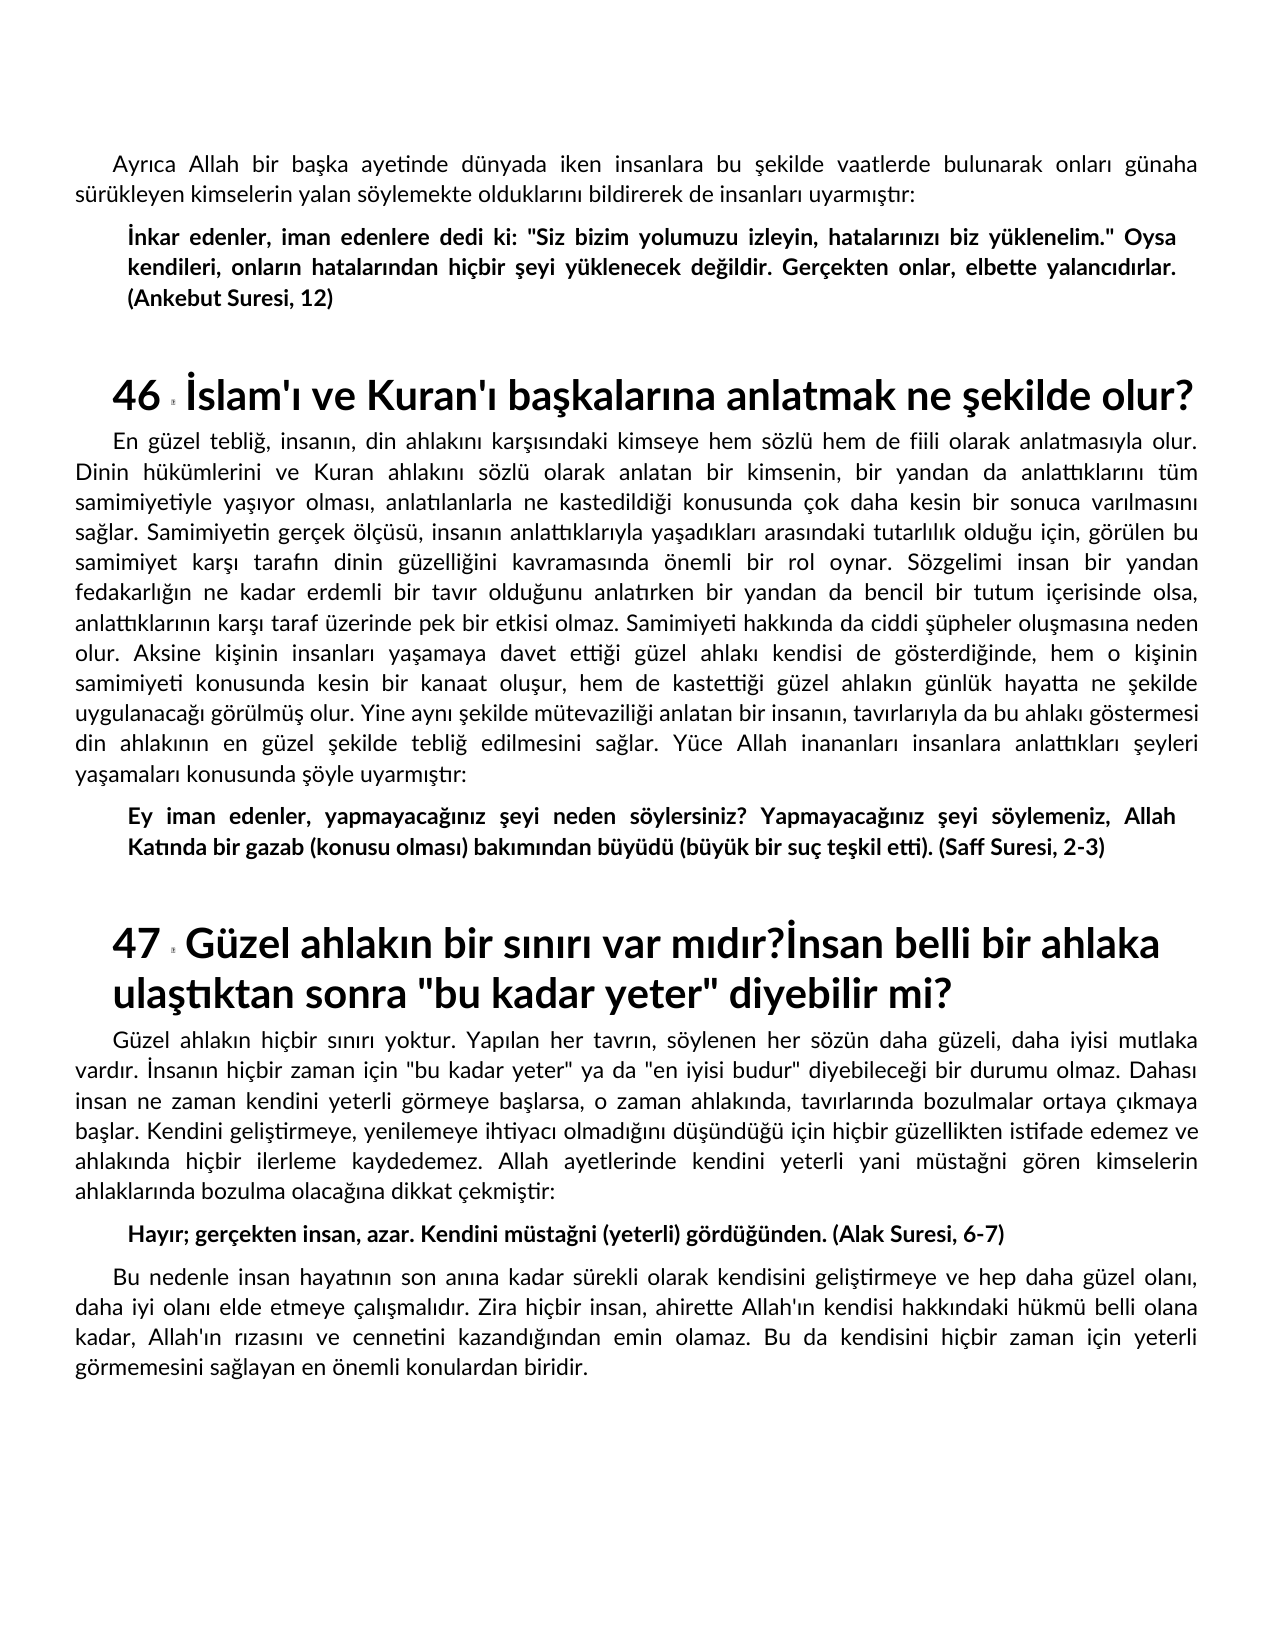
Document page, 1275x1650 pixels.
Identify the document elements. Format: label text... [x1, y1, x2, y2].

text Hayır; gerçekten insan, azar. Kendini müstağni (yeterli) gördüğünden. (Alak Suresi, 6-7) [127, 1220, 1177, 1247]
subtitle 46  İslam'ı ve Kuran'ı başkalarına anlatmak ne şekilde olur? [112, 369, 1200, 419]
text Ey iman edenler, yapmayacağınız şeyi neden söylersiniz? Yapmayacağınız şeyi söylemeniz, Allah Katında bir gazab (konusu olması) bakımından büyüdü (büyük bir suç teşkil etti). (Saff Suresi, 2-3) [127, 802, 1177, 860]
text Ayrıca Allah bir başka ayetinde dünyada iken insanlara bu şekilde vaatlerde bulunarak onları günaha sürükleyen kimselerin yalan söylemekte olduklarını bildirerek de insanları uyarmıştır: [75, 150, 1200, 208]
text Bu nedenle insan hayatının son anına kadar sürekli olarak kendisini geliştirmeye ve hep daha güzel olanı, daha iyi olanı elde etmeye çalışmalıdır. Zira hiçbir insan, ahirette Allah'ın kendisi hakkındaki hükmü belli olana kadar, Allah'ın rızasını ve cennetini kazandığından emin olamaz. Bu da kendisini hiçbir zaman için yeterli görmemesini sağlayan en önemli konulardan biridir. [75, 1262, 1200, 1381]
subtitle 47  Güzel ahlakın bir sınırı var mıdır?İnsan belli bir ahlaka ulaştıktan sonra "bu kadar yeter" diyebilir mi? [112, 918, 1200, 1018]
text İnkar edenler, iman edenlere dedi ki: "Siz bizim yolumuzu izleyin, hatalarınızı biz yüklenelim." Oysa kendileri, onların hatalarından hiçbir şeyi yüklenecek değildir. Gerçekten onlar, elbette yalancıdırlar. (Ankebut Suresi, 12) [127, 223, 1177, 311]
text En güzel tebliğ, insanın, din ahlakını karşısındaki kimseye hem sözlü hem de fiili olarak anlatmasıyla olur. Dinin hükümlerini ve Kuran ahlakını sözlü olarak anlatan bir kimsenin, bir yandan da anlattıklarını tüm samimiyetiyle yaşıyor olması, anlatılanlarla ne kastedildiği konusunda çok daha kesin bir sonuca varılmasını sağlar. Samimiyetin gerçek ölçüsü, insanın anlattıklarıyla yaşadıkları arasındaki tutarlılık olduğu için, görülen bu samimiyet karşı tarafın dinin güzelliğini kavramasında önemli bir rol oynar. Sözgelimi insan bir yandan fedakarlığın ne kadar erdemli bir tavır olduğunu anlatırken bir yandan da bencil bir tutum içerisinde olsa, anlattıklarının karşı taraf üzerinde pek bir etkisi olmaz. Samimiyeti hakkında da ciddi şüpheler oluşmasına neden olur. Aksine kişinin insanları yaşamaya davet ettiği güzel ahlakı kendisi de gösterdiğinde, hem o kişinin samimiyeti konusunda kesin bir kanaat oluşur, hem de kastettiği güzel ahlakın günlük hayatta ne şekilde uygulanacağı görülmüş olur. Yine aynı şekilde mütevaziliği anlatan bir insanın, tavırlarıyla da bu ahlakı göstermesi din ahlakının en güzel şekilde tebliğ edilmesini sağlar. Yüce Allah inananları insanlara anlattıkları şeyleri yaşamaları konusunda şöyle uyarmıştır: [75, 427, 1200, 787]
text Güzel ahlakın hiçbir sınırı yoktur. Yapılan her tavrın, söylenen her sözün daha güzeli, daha iyisi mutlaka vardır. İnsanın hiçbir zaman için "bu kadar yeter" ya da "en iyisi budur" diyebileceği bir durumu olmaz. Dahası insan ne zaman kendini yeterli görmeye başlarsa, o zaman ahlakında, tavırlarında bozulmalar ortaya çıkmaya başlar. Kendini geliştirmeye, yenilemeye ihtiyacı olmadığını düşündüğü için hiçbir güzellikten istifade edemez ve ahlakında hiçbir ilerleme kaydedemez. Allah ayetlerinde kendini yeterli yani müstağni gören kimselerin ahlaklarında bozulma olacağına dikkat çekmiştir: [75, 1026, 1200, 1204]
